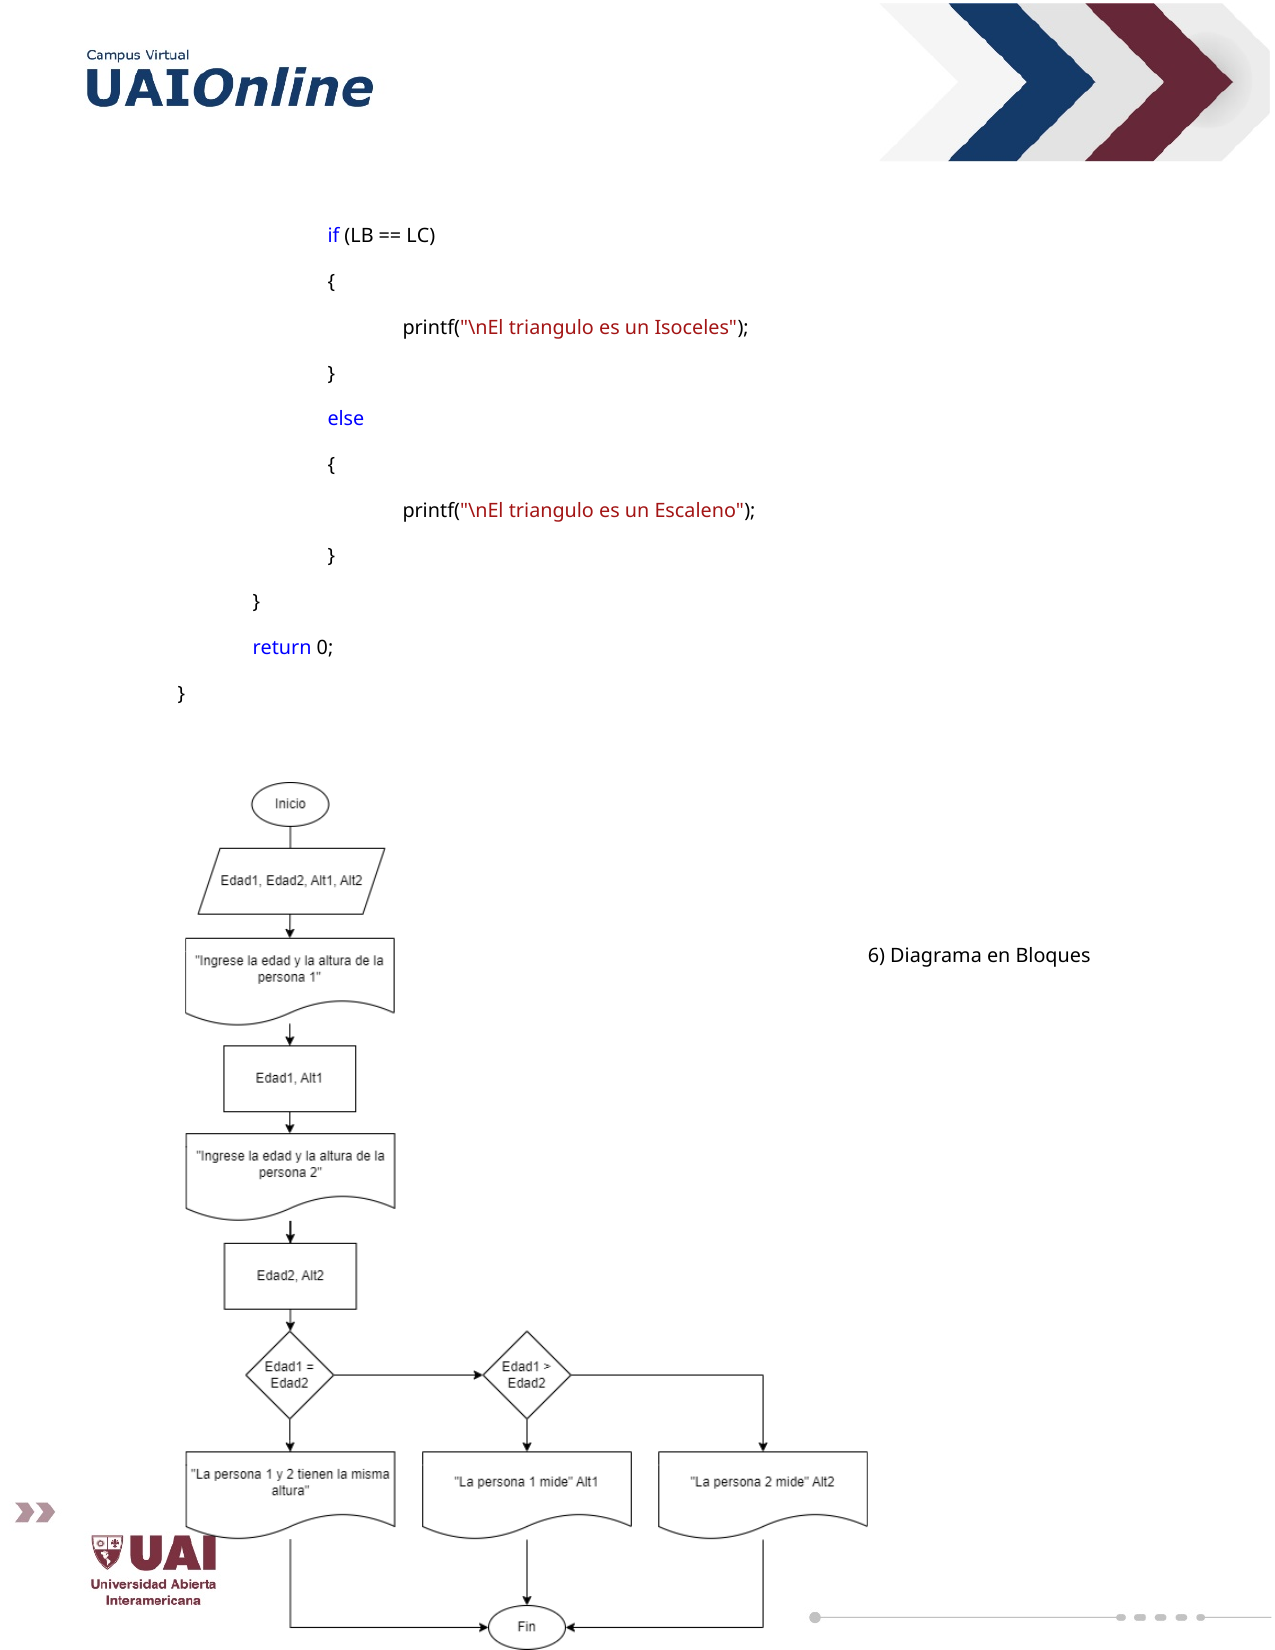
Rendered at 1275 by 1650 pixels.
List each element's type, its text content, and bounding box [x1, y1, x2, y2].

picture [0, 782, 1272, 1650]
text } [177, 679, 1098, 794]
text { [177, 450, 1098, 477]
text printf("\nEl triangulo es un Isoceles"); [177, 313, 1098, 340]
picture [0, 3, 1270, 162]
text return 0; [177, 633, 1098, 660]
text { [177, 267, 1098, 294]
text } [177, 542, 1098, 569]
text } [177, 359, 1098, 386]
text 6) Diagrama en Bloques [868, 942, 1098, 969]
text else [177, 404, 1098, 431]
text } [177, 587, 1098, 614]
text printf("\nEl triangulo es un Escaleno"); [177, 496, 1098, 523]
text if (LB == LC) [177, 222, 1098, 248]
